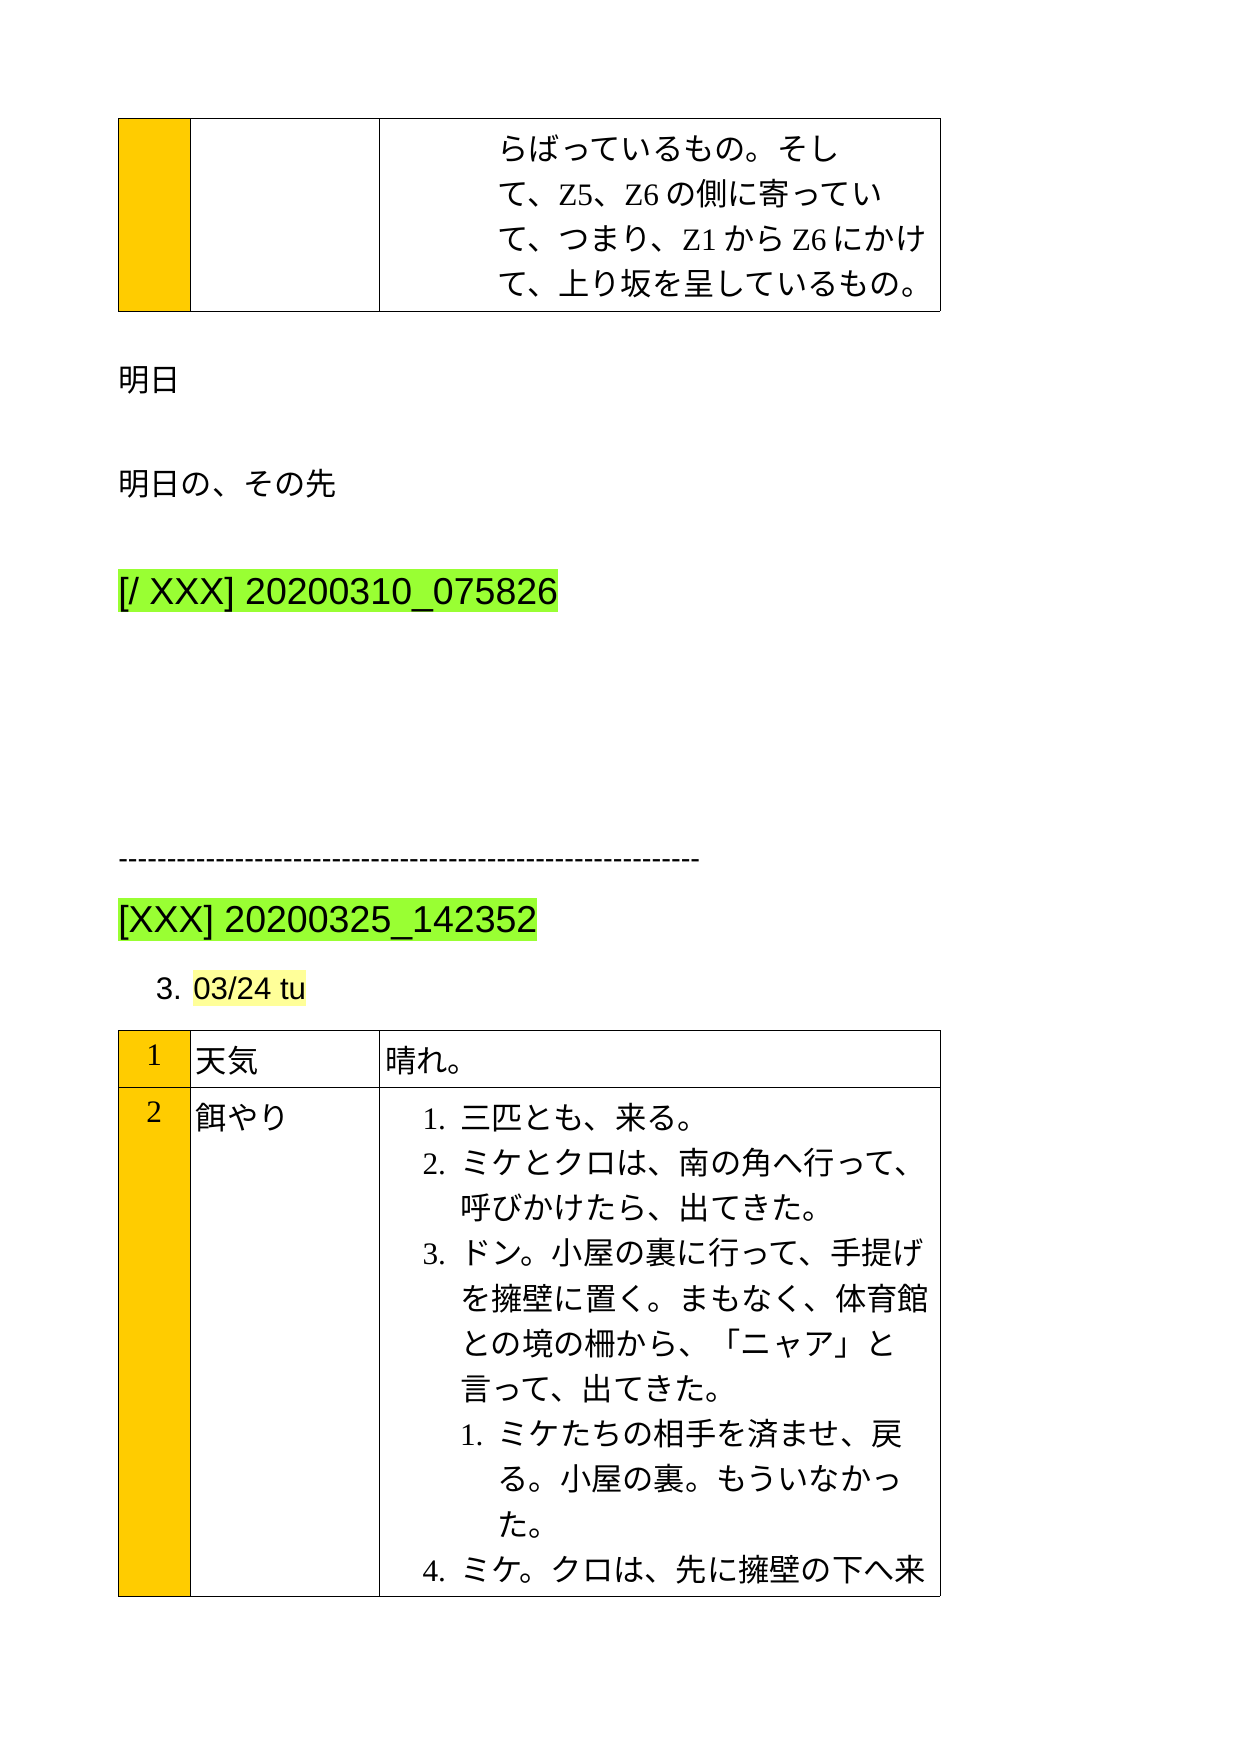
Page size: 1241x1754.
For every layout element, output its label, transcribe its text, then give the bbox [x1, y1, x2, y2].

text [XXX] 20200325_142352 [118, 897, 1122, 941]
table_header 1 [119, 1031, 190, 1087]
list 03/24 tu [156, 970, 1122, 1006]
table_cell らばっているもの。そして、Z5、Z6の側に寄っていて、つまり、Z1からZ6にかけて、上り坂を呈しているもの。 [380, 119, 940, 311]
table_cell 2 [119, 1088, 190, 1596]
table_header 天気 [191, 1031, 379, 1087]
table_header 晴れ。 [380, 1031, 940, 1087]
text 明日 [118, 362, 1122, 398]
text [/ XXX] 20200310_075826 [118, 569, 1122, 612]
text ------------------------------------------------------------ [118, 841, 1122, 875]
table_cell 三匹とも、来る。 ミケとクロは、南の角へ行って、呼びかけたら、出てきた。 ドン。小屋の裏に行って、手提げを擁壁に置く。まもなく、体育館との境の柵から、「ニャア」と言って、出てきた。 ミケたちの相手を済ませ、戻る。小屋の裏。もういなかった。 ミケ。クロは、先に擁壁の下へ来 [380, 1088, 940, 1596]
table_cell [191, 119, 379, 311]
text 明日の、その先 [118, 466, 1122, 502]
table_cell 餌やり [191, 1088, 379, 1596]
table_cell [119, 119, 190, 311]
